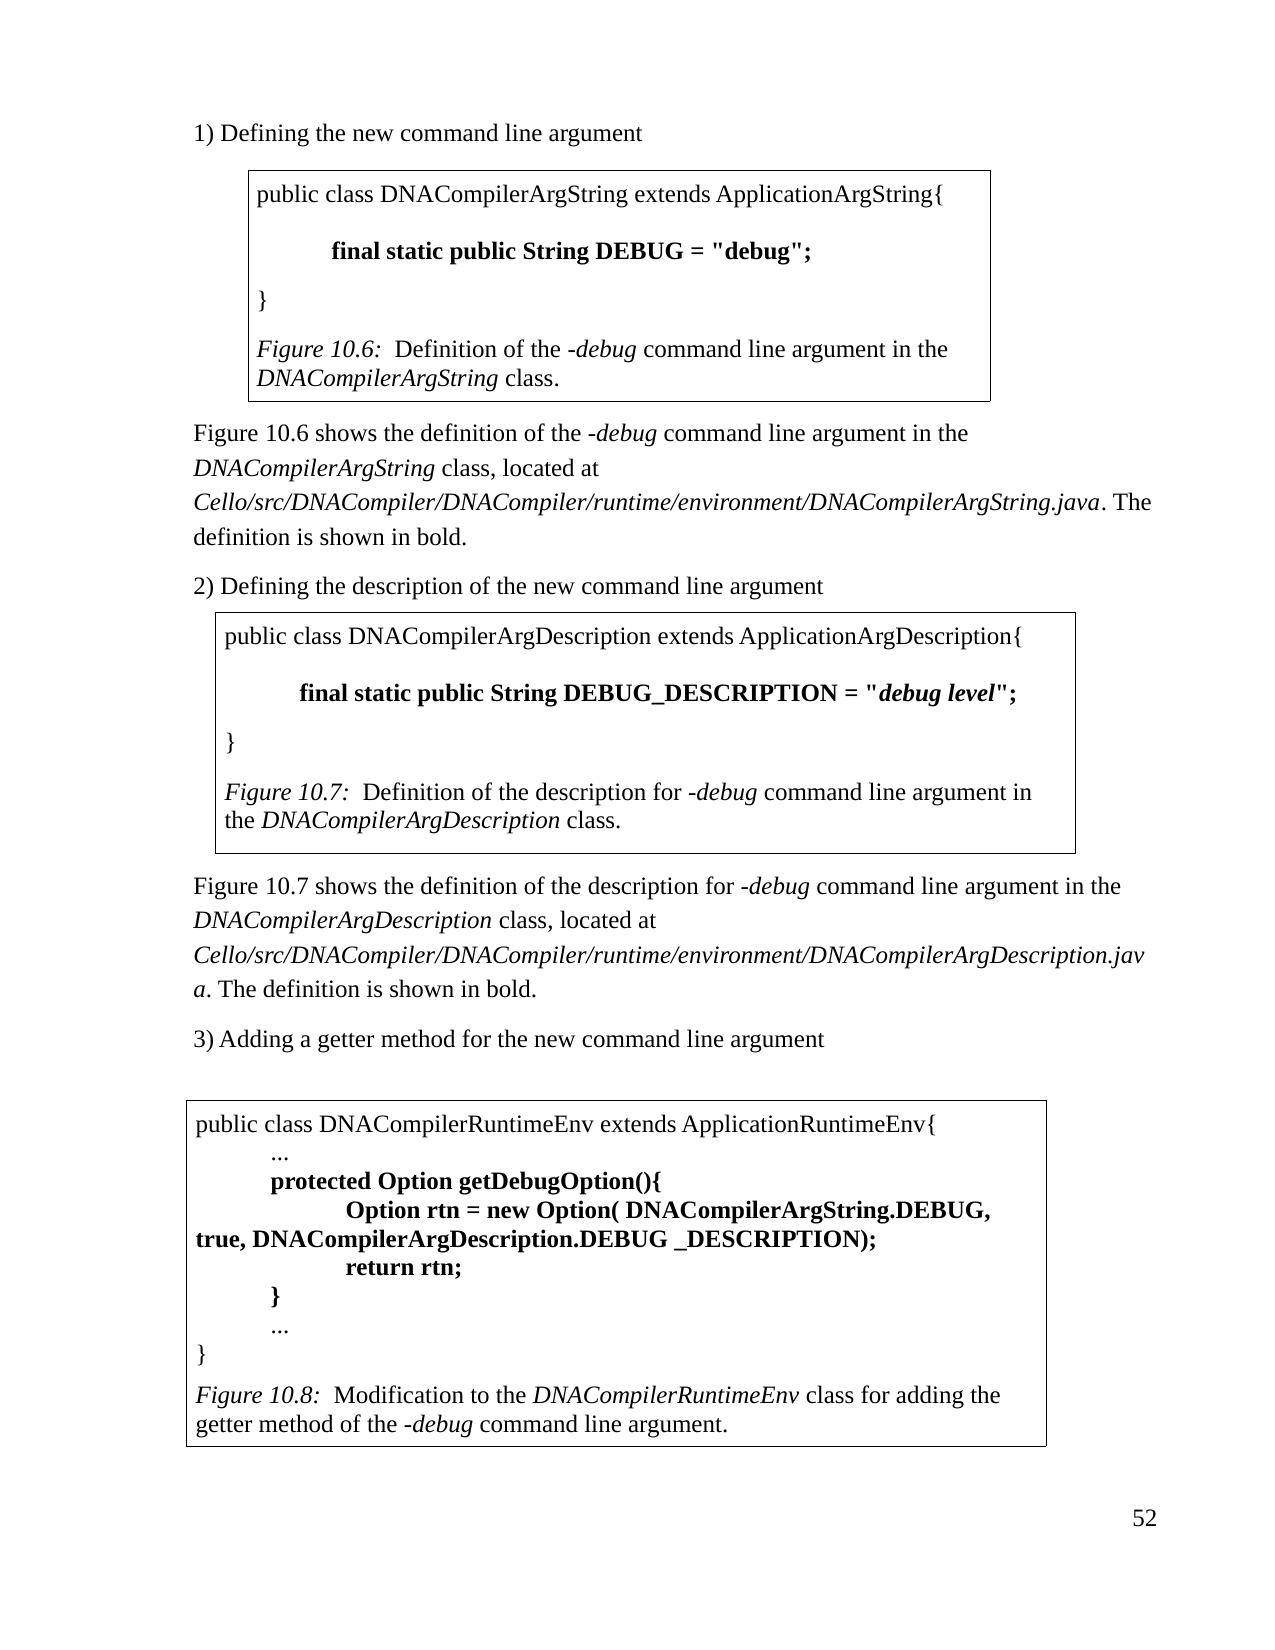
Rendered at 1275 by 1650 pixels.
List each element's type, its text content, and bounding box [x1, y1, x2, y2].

text Figure 10.7: Definition of the description for -debug command line argument in the DNACompilerArgDescription class. [224, 777, 1066, 834]
text ... [195, 1137, 1037, 1166]
text Figure 10.7 shows the definition of the description for -debug command line argument in the DNACompilerArgDescription class, located at Cello/src/DNACompiler/DNACompiler/runtime/environment/DNACompilerArgDescription.java. The definition is shown in bold. [216, 613, 1075, 853]
text protected Option getDebugOption(){ [195, 1166, 1037, 1195]
text Figure 10.7 shows the definition of the description for -debug command line argument in the DNACompilerArgDescription class, located at Cello/src/DNACompiler/DNACompiler/runtime/environment/DNACompilerArgDescription.java. The definition is shown in bold. [193, 620, 1157, 1003]
text } [195, 1281, 1037, 1310]
text public class DNACompilerRuntimeEnv extends ApplicationRuntimeEnv{ [195, 1109, 1037, 1137]
text ... [195, 1310, 1037, 1339]
text Option rtn = new Option( DNACompilerArgString.DEBUG, true, DNACompilerArgDescription.DEBUG _DESCRIPTION); [195, 1195, 1037, 1252]
text Figure 10.6: Definition of the -debug command line argument in the DNACompilerArgString class. [256, 334, 981, 392]
text 3) Adding a getter method for the new command line argument [118, 1024, 1157, 1052]
text 2) Defining the description of the new command line argument [118, 571, 1157, 600]
text final static public String DEBUG = "debug"; [256, 236, 981, 265]
text return rtn; [195, 1252, 1037, 1281]
text public class DNACompilerArgDescription extends ApplicationArgDescription{ [224, 621, 1066, 650]
text Figure 10.8: Modification to the DNACompilerRuntimeEnv class for adding the getter method of the -debug command line argument. [195, 1380, 1037, 1437]
text [187, 1101, 1046, 1446]
text Figure 10.6 shows the definition of the -debug command line argument in the DNACompilerArgString class, located at Cello/src/DNACompiler/DNACompiler/runtime/environment/DNACompilerArgString.java. The definition is shown in bold. [193, 167, 1157, 551]
text final static public String DEBUG_DESCRIPTION = "debug level"; [224, 678, 1066, 707]
text } [256, 285, 981, 314]
text } [224, 727, 1066, 756]
text public class DNACompilerArgString extends ApplicationArgString{ [256, 179, 981, 208]
text 1) Defining the new command line argument [118, 118, 1157, 147]
text } [195, 1339, 1037, 1367]
